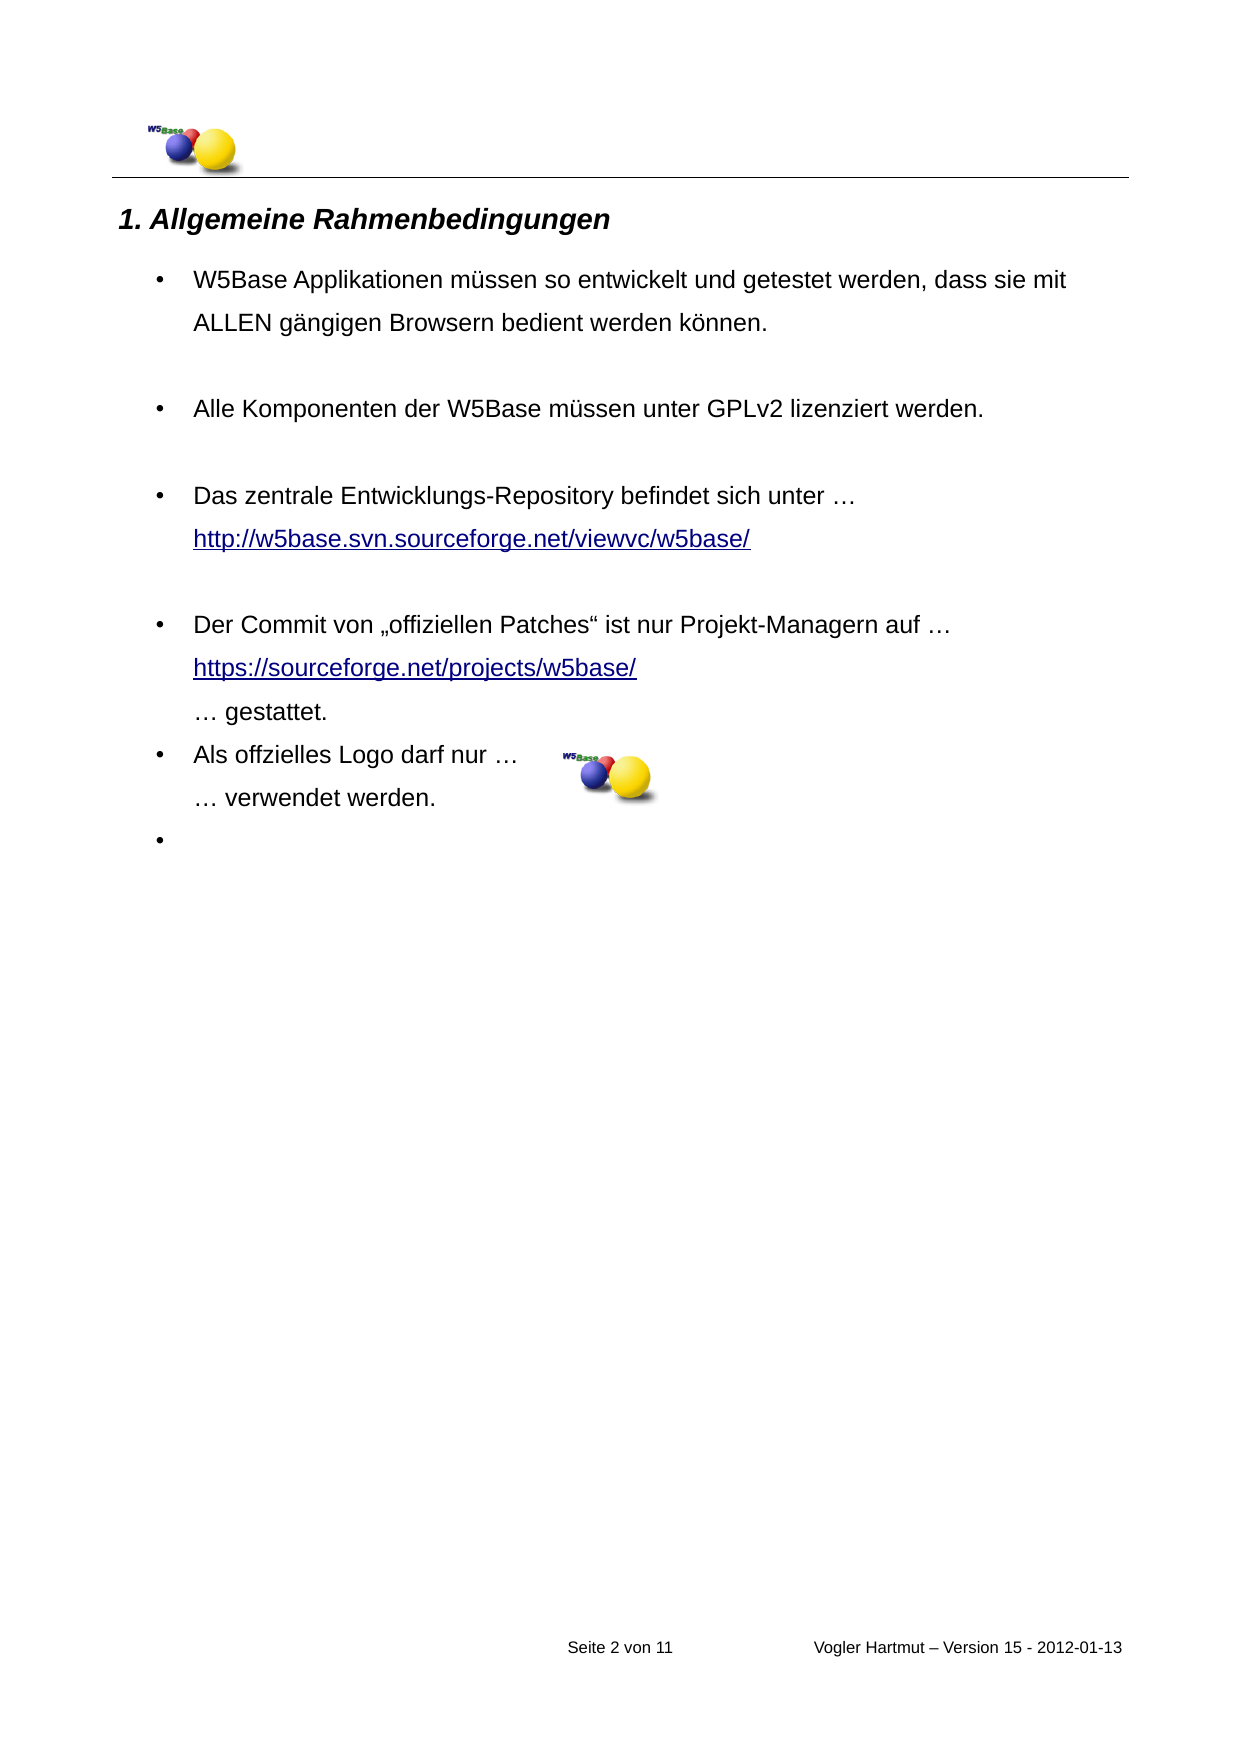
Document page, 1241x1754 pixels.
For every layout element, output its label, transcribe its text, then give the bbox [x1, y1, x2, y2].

list Der Commit von „offiziellen Patches“ ist nur Projekt-Managern auf … https://sourceforge.net/projects/w5base/ … gestattet. [156, 610, 1122, 725]
list Als offzielles Logo darf nur … … verwendet werden. [156, 740, 1122, 812]
list W5Base Applikationen müssen so entwickelt und getestet werden, dass sie mit ALLEN gängigen Browsern bedient werden können. [156, 265, 1122, 380]
picture [116, 119, 270, 177]
list Alle Komponenten der W5Base müssen unter GPLv2 lizenziert werden. [156, 394, 1122, 466]
picture [531, 747, 685, 807]
subtitle 1. Allgemeine Rahmenbedingungen [118, 202, 1122, 236]
list Das zentrale Entwicklungs-Repository befindet sich unter … http://w5base.svn.sourceforge.net/viewvc/w5base/ [156, 481, 1122, 596]
